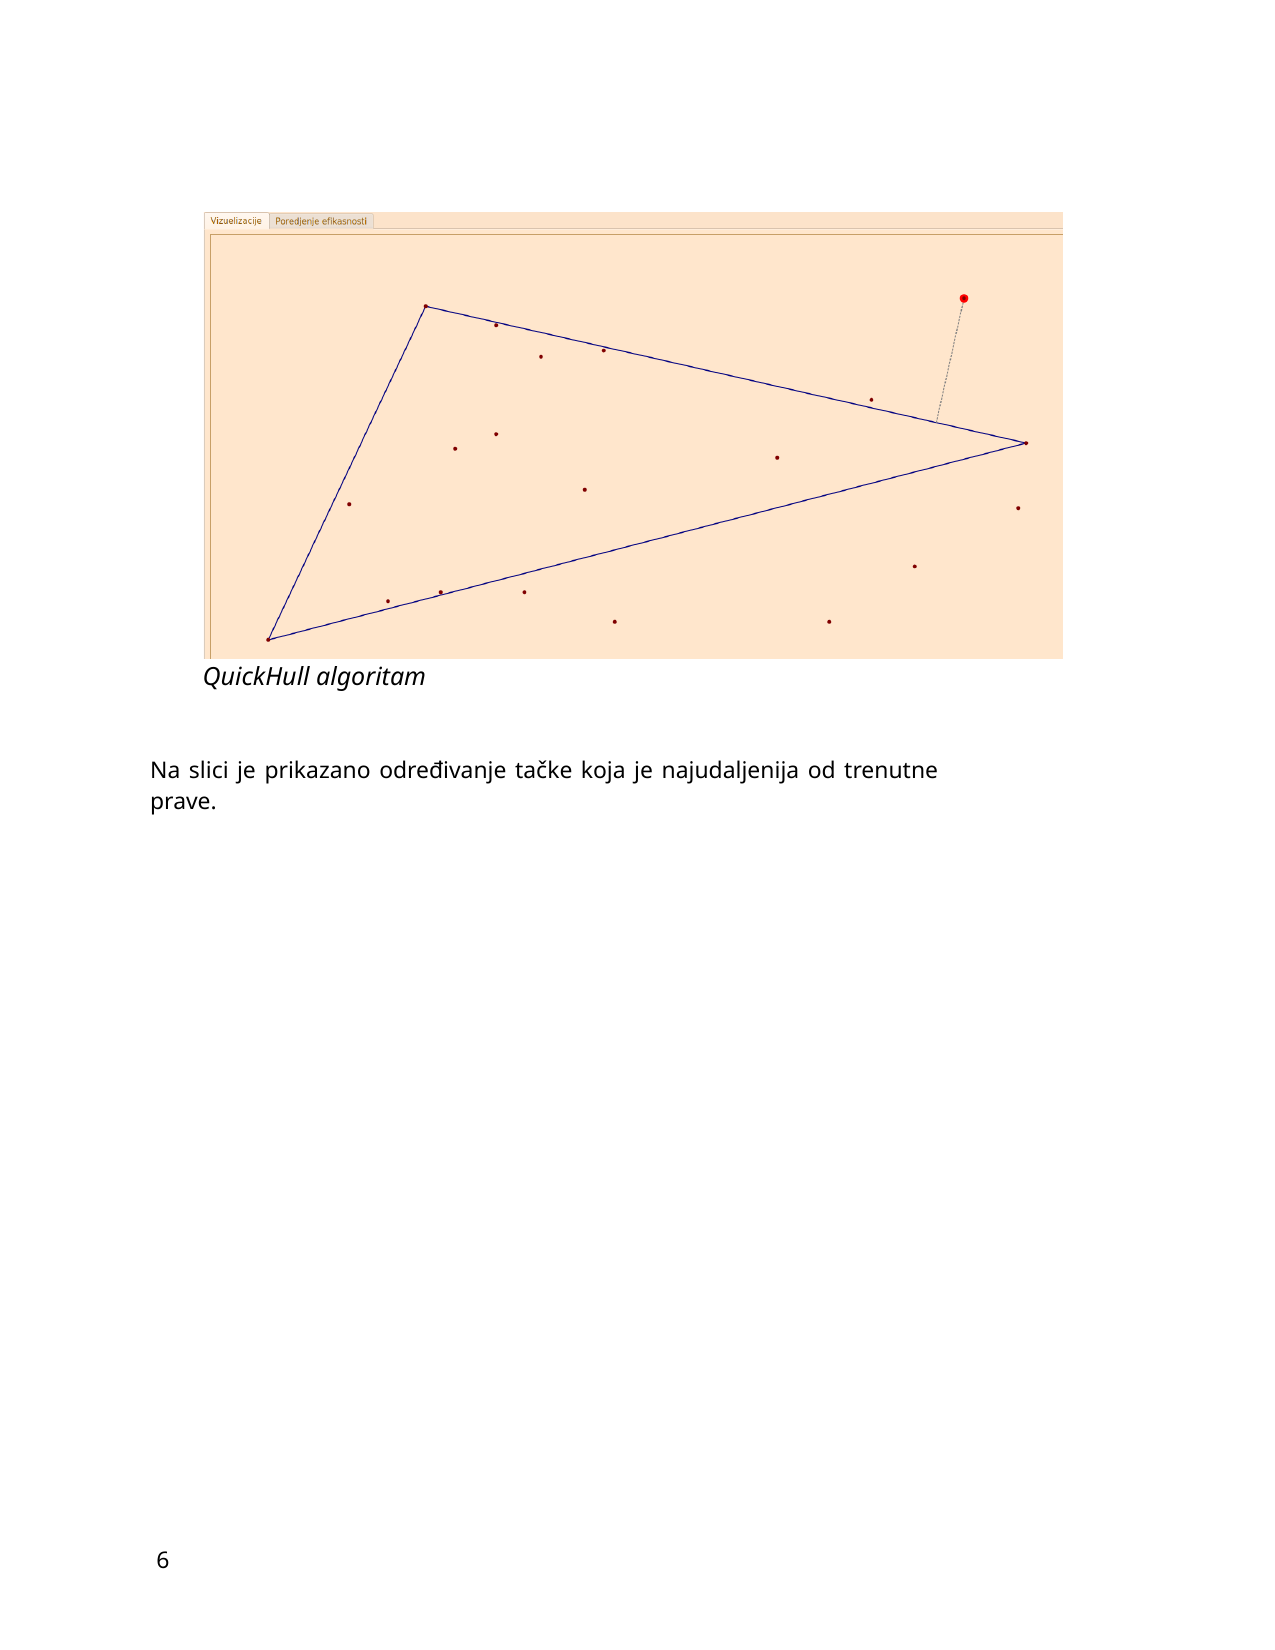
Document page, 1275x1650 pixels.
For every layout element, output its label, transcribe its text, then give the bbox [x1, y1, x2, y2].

text Na slici je prikazano određivanje tačke koja je najudaljenija od trenutne prave. [150, 754, 939, 816]
text QuickHull algoritam [204, 192, 1082, 692]
picture [203, 212, 1063, 659]
